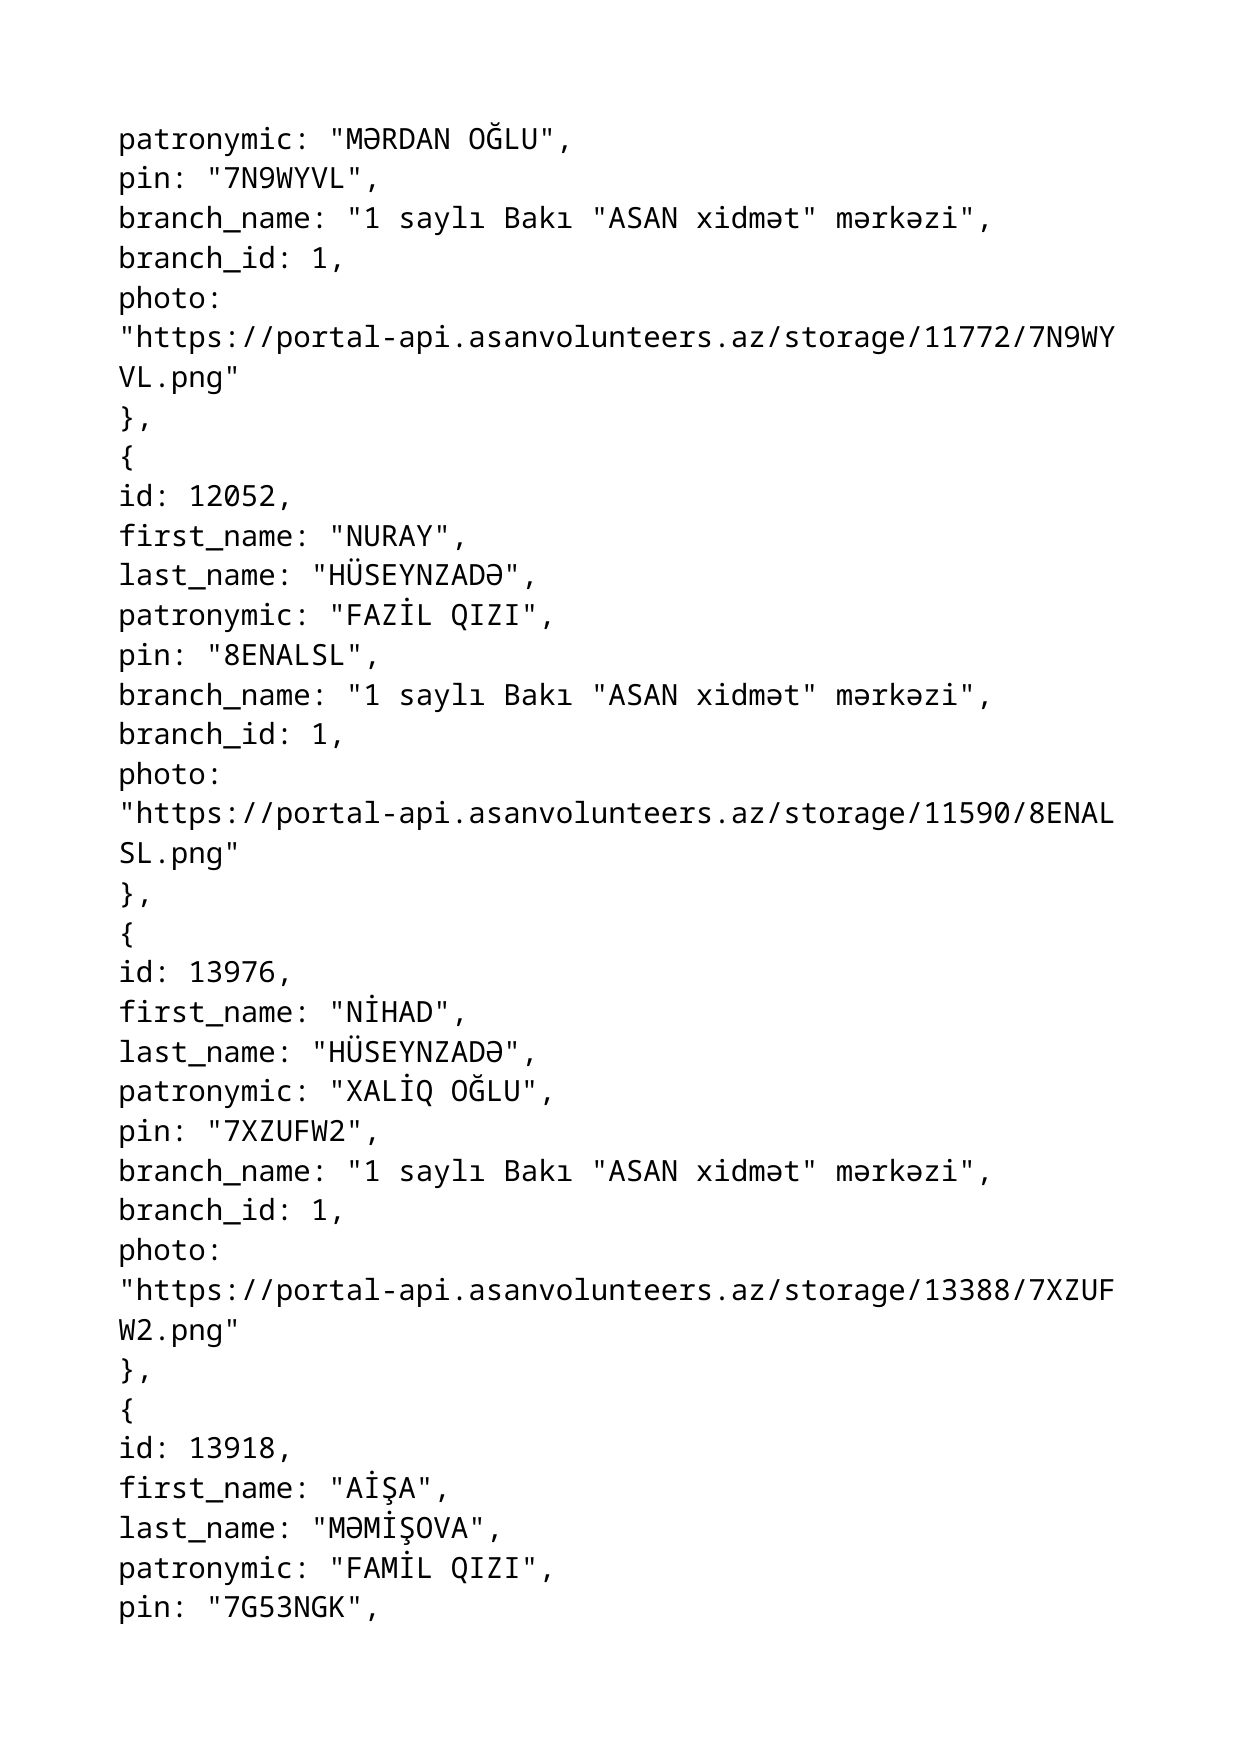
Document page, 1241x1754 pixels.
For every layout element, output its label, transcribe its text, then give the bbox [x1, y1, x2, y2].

text }, [118, 396, 1122, 436]
text { [118, 912, 1122, 952]
text id: 12052, [118, 475, 1122, 515]
text first_name: "AİŞA", [118, 1467, 1122, 1507]
text last_name: "MƏMİŞOVA", [118, 1507, 1122, 1547]
text branch_id: 1, [118, 1190, 1122, 1229]
text patronymic: "FAZİL QIZI", [118, 594, 1122, 634]
text last_name: "HÜSEYNZADƏ", [118, 555, 1122, 594]
text pin: "7G53NGK", [118, 1587, 1122, 1626]
text first_name: "NİHAD", [118, 991, 1122, 1031]
text photo: "https://portal-api.asanvolunteers.az/storage/13388/7XZUFW2.png" [118, 1229, 1122, 1348]
text { [118, 1388, 1122, 1428]
text }, [118, 872, 1122, 912]
text pin: "7XZUFW2", [118, 1110, 1122, 1150]
text photo: "https://portal-api.asanvolunteers.az/storage/11772/7N9WYVL.png" [118, 277, 1122, 396]
text { [118, 436, 1122, 475]
text id: 13918, [118, 1428, 1122, 1467]
text branch_name: "1 saylı Bakı "ASAN xidmət" mərkəzi", [118, 674, 1122, 713]
text }, [118, 1348, 1122, 1388]
text patronymic: "XALİQ OĞLU", [118, 1071, 1122, 1110]
text branch_name: "1 saylı Bakı "ASAN xidmət" mərkəzi", [118, 1150, 1122, 1190]
text branch_id: 1, [118, 237, 1122, 277]
text pin: "8ENALSL", [118, 634, 1122, 674]
text branch_name: "1 saylı Bakı "ASAN xidmət" mərkəzi", [118, 197, 1122, 237]
text last_name: "HÜSEYNZADƏ", [118, 1031, 1122, 1071]
text pin: "7N9WYVL", [118, 158, 1122, 197]
text patronymic: "MƏRDAN OĞLU", [118, 118, 1122, 158]
text photo: "https://portal-api.asanvolunteers.az/storage/11590/8ENALSL.png" [118, 753, 1122, 872]
text first_name: "NURAY", [118, 515, 1122, 555]
text id: 13976, [118, 952, 1122, 991]
text patronymic: "FAMİL QIZI", [118, 1547, 1122, 1587]
text branch_id: 1, [118, 713, 1122, 753]
